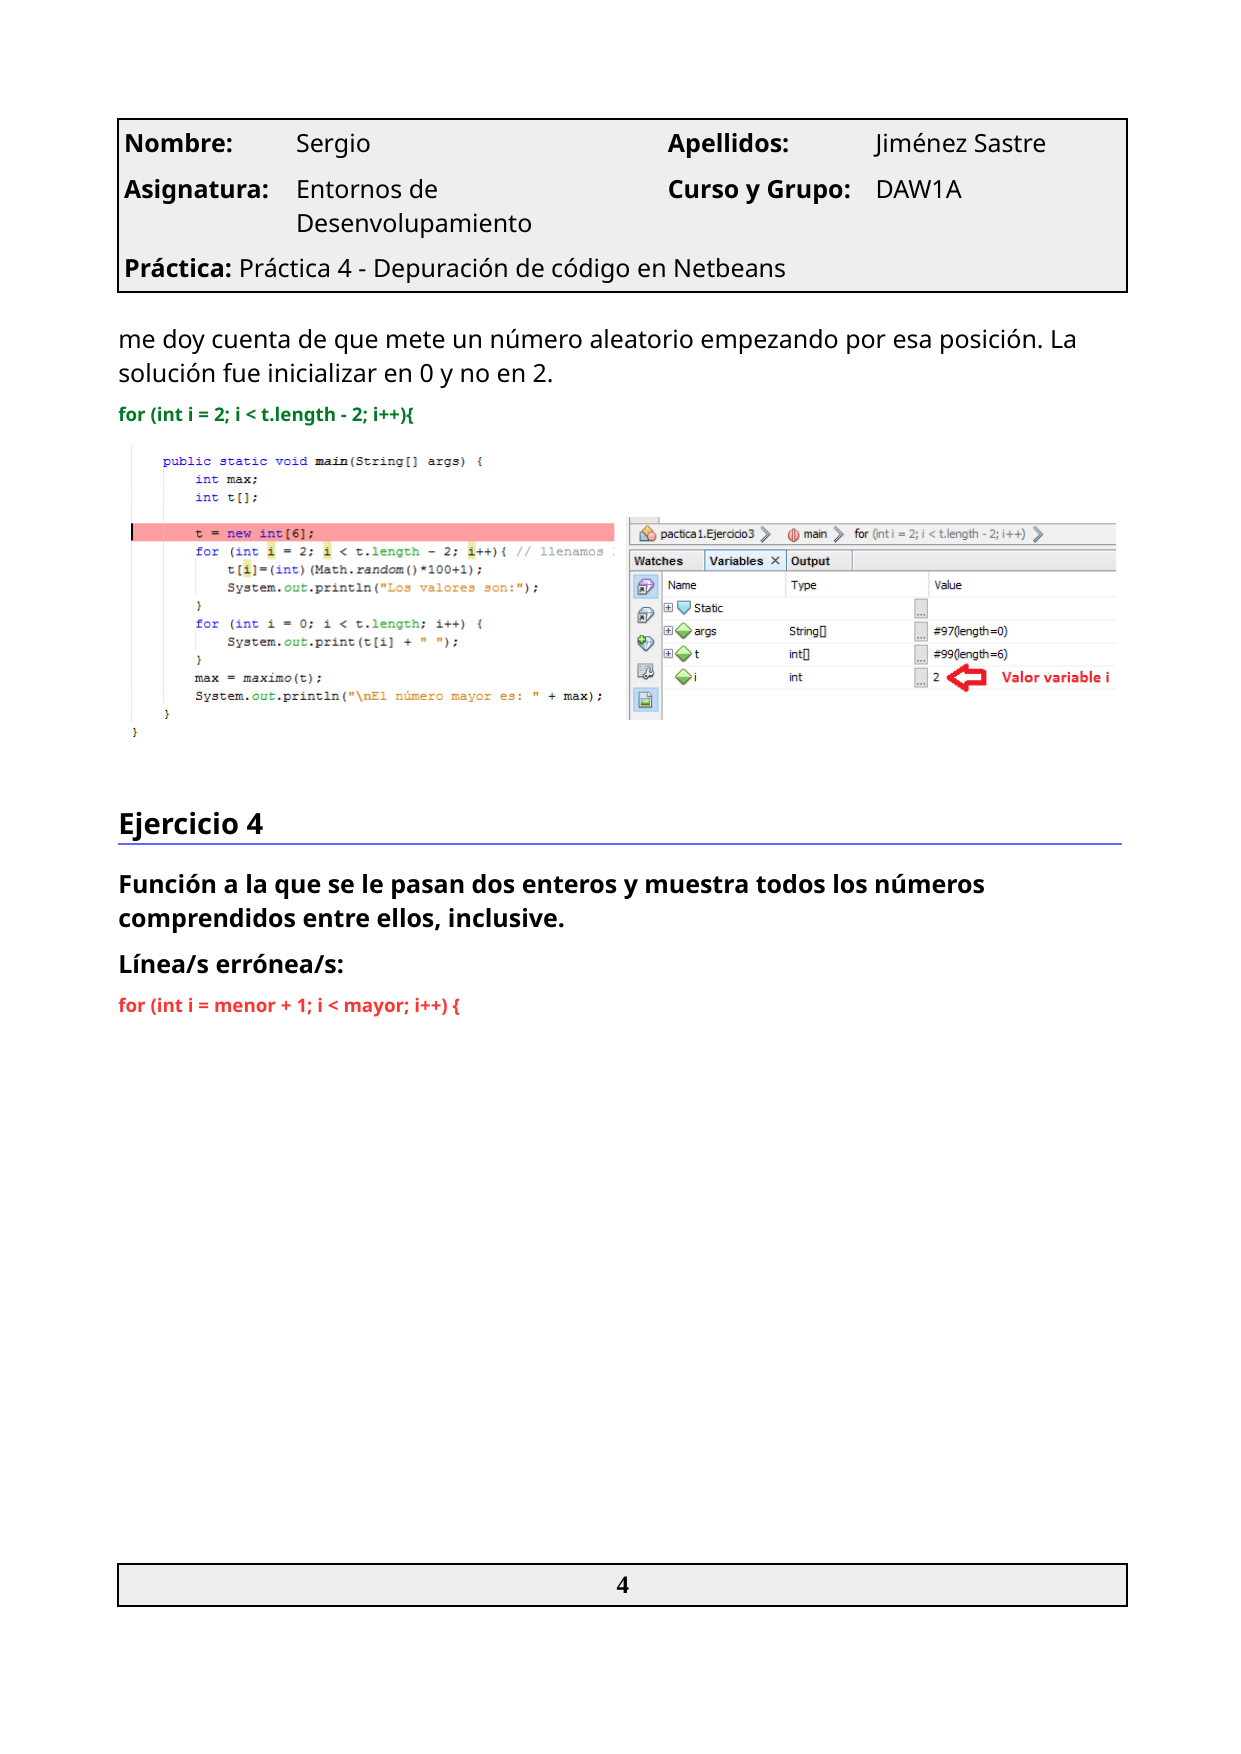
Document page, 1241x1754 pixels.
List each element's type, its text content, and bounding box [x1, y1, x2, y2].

table_header [118, 445, 620, 791]
picture [123, 444, 615, 749]
text for (int i = 2; i < t.length - 2; i++){ [118, 402, 1122, 427]
text Función a la que se le pasan dos enteros y muestra todos los números comprendidos entre ellos, inclusive. [118, 867, 1122, 935]
table_header [1117, 518, 1122, 719]
picture [625, 517, 1117, 720]
text me doy cuenta de que mete un número aleatorio empezando por esa posición. La solución fue inicializar en 0 y no en 2. [118, 322, 1122, 390]
text for (int i = menor + 1; i < mayor; i++) { [118, 993, 1122, 1018]
text Ejercicio 4 [118, 803, 1122, 843]
table_header [620, 439, 1122, 517]
table_header [620, 518, 625, 719]
table_header [118, 439, 620, 444]
text Línea/s errónea/s: [118, 947, 1122, 981]
table_header [118, 845, 1122, 867]
table_header [620, 720, 1122, 791]
